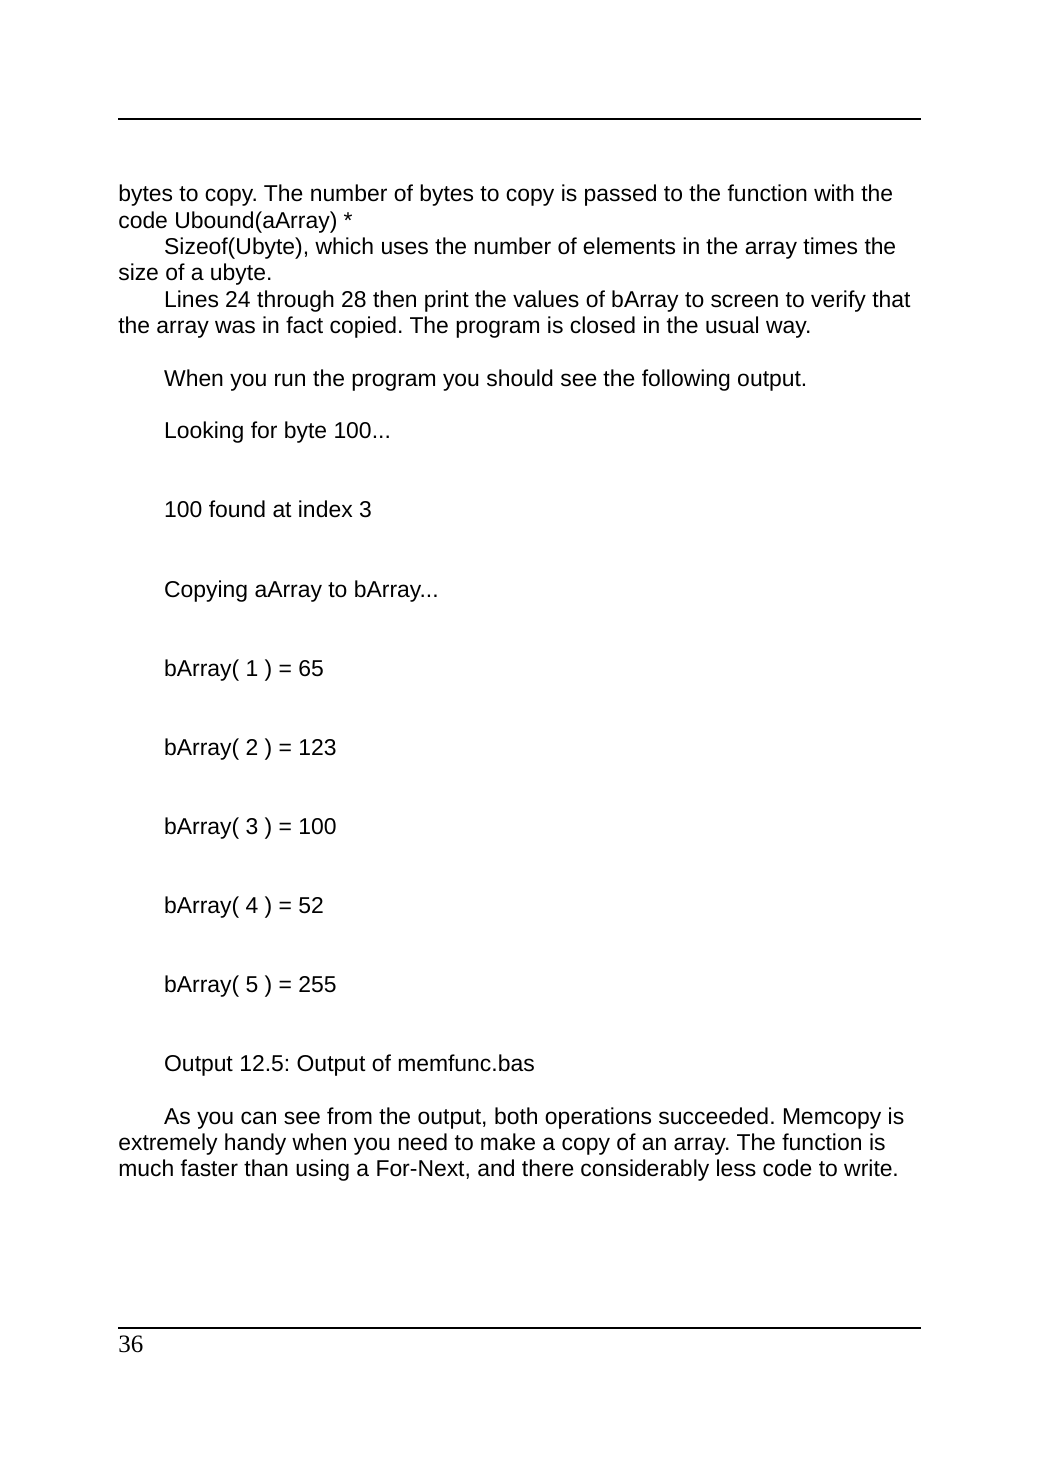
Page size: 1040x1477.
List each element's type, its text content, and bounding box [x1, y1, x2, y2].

text bArray( 4 ) = 52 [118, 892, 921, 918]
text Lines 24 through 28 then print the values of bArray to screen to verify that the array was in fact copied. The program is closed in the usual way. [118, 286, 921, 338]
text bArray( 2 ) = 123 [118, 734, 921, 760]
text When you run the program you should see the following output. [118, 365, 921, 391]
text Output 12.5: Output of memfunc.bas [118, 1050, 921, 1076]
text As you can see from the output, both operations succeeded. Memcopy is extremely handy when you need to make a copy of an array. The function is much faster than using a For-Next, and there considerably less code to write. [118, 1103, 921, 1182]
text bArray( 5 ) = 255 [118, 971, 921, 997]
text Sizeof(Ubyte), which uses the number of elements in the array times the size of a ubyte. [118, 233, 921, 286]
text bArray( 3 ) = 100 [118, 813, 921, 839]
text Looking for byte 100... [118, 417, 921, 444]
text bytes to copy. The number of bytes to copy is passed to the function with the code Ubound(aArray) * [118, 180, 921, 233]
text Copying aArray to bArray... [118, 576, 921, 602]
text bArray( 1 ) = 65 [118, 654, 921, 681]
text 100 found at index 3 [118, 496, 921, 523]
